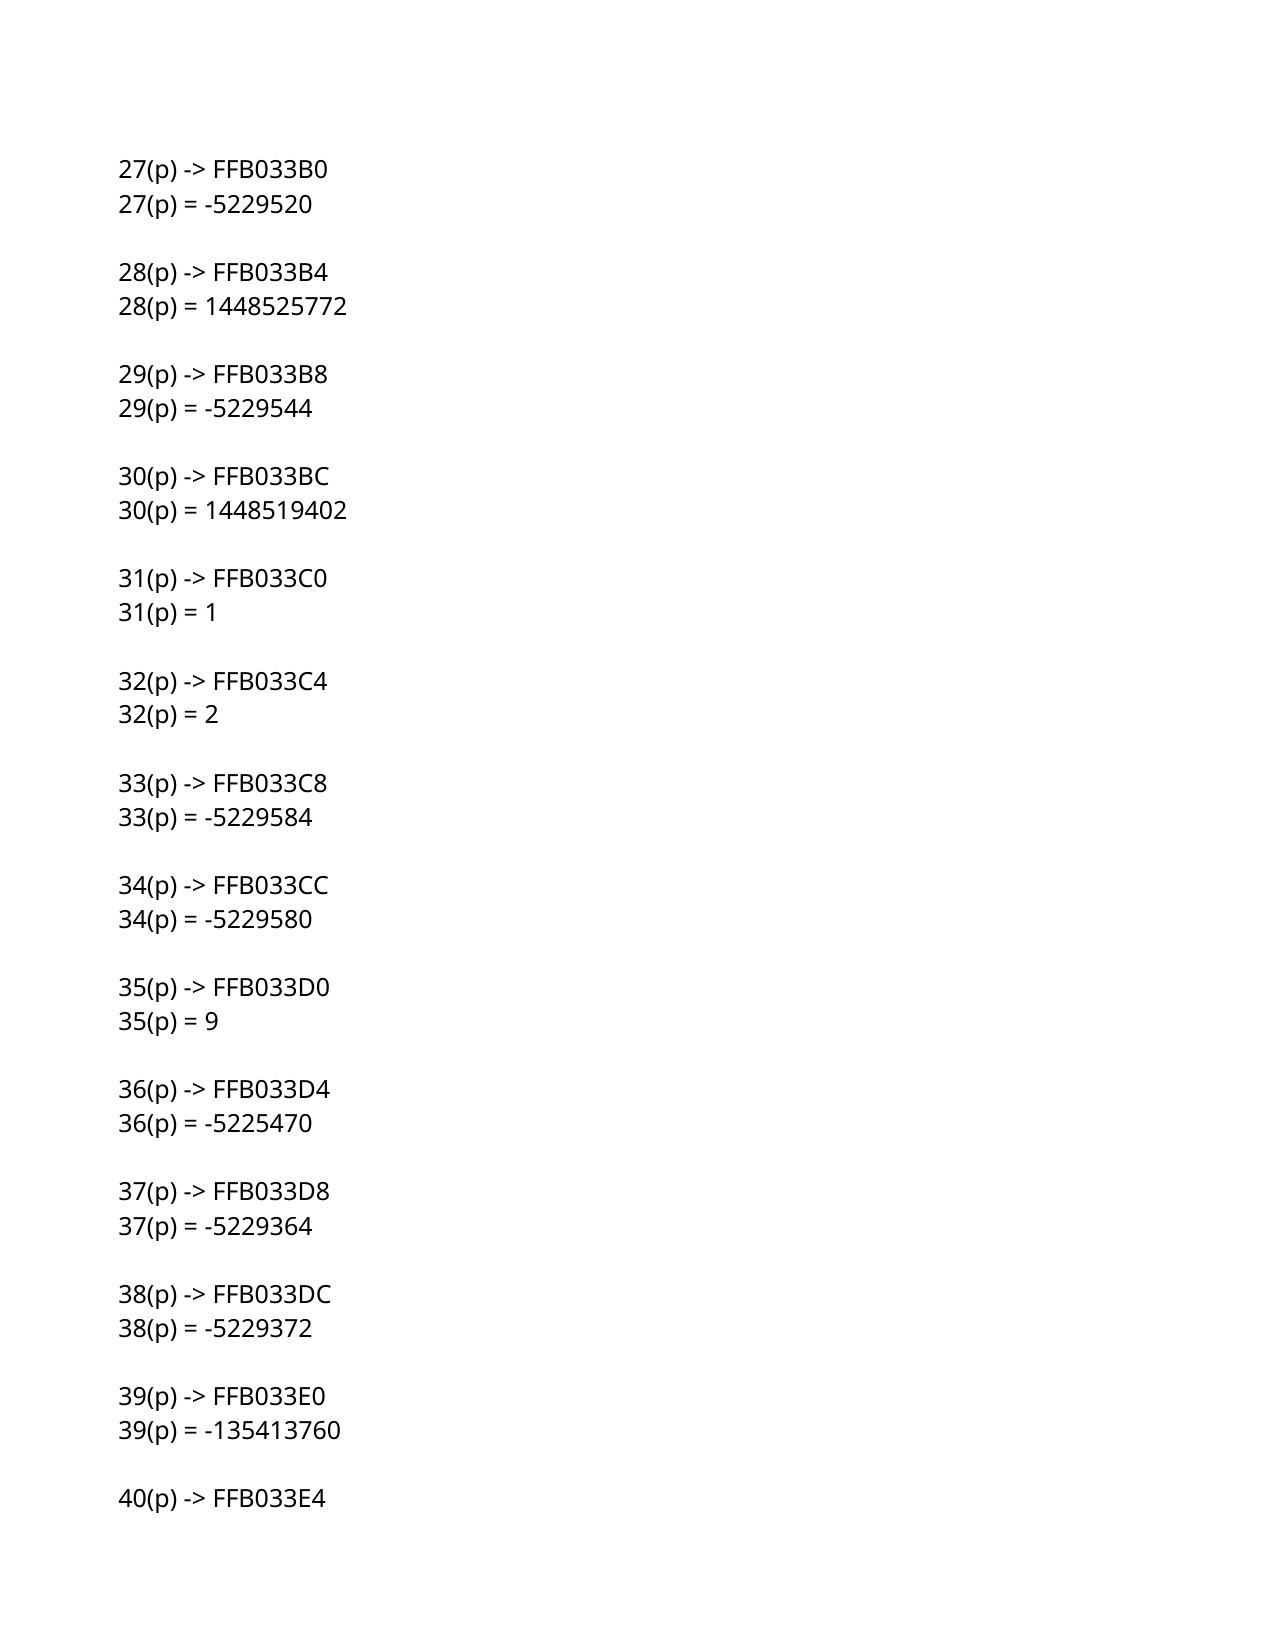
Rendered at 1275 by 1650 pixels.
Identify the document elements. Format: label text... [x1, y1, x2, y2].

text 35(p) = 9 [118, 1004, 1157, 1038]
text 36(p) -> FFB033D4 [118, 1072, 1157, 1106]
text 30(p) -> FFB033BC [118, 459, 1157, 493]
text 28(p) -> FFB033B4 [118, 254, 1157, 288]
text 31(p) = 1 [118, 595, 1157, 629]
text 34(p) -> FFB033CC [118, 867, 1157, 902]
text 32(p) = 2 [118, 697, 1157, 731]
text 40(p) -> FFB033E4 [118, 1481, 1157, 1515]
text 29(p) -> FFB033B8 [118, 357, 1157, 391]
text 38(p) -> FFB033DC [118, 1276, 1157, 1310]
text 28(p) = 1448525772 [118, 288, 1157, 322]
text 27(p) = -5229520 [118, 186, 1157, 220]
text 38(p) = -5229372 [118, 1310, 1157, 1344]
text 39(p) = -135413760 [118, 1412, 1157, 1447]
text 32(p) -> FFB033C4 [118, 663, 1157, 697]
text 29(p) = -5229544 [118, 391, 1157, 425]
text 27(p) -> FFB033B0 [118, 152, 1157, 186]
text 34(p) = -5229580 [118, 902, 1157, 936]
text 33(p) = -5229584 [118, 799, 1157, 833]
text 33(p) -> FFB033C8 [118, 765, 1157, 799]
text 39(p) -> FFB033E0 [118, 1378, 1157, 1412]
text 35(p) -> FFB033D0 [118, 970, 1157, 1004]
text 30(p) = 1448519402 [118, 493, 1157, 527]
text 37(p) -> FFB033D8 [118, 1174, 1157, 1208]
text 31(p) -> FFB033C0 [118, 561, 1157, 595]
text 37(p) = -5229364 [118, 1208, 1157, 1242]
text 36(p) = -5225470 [118, 1106, 1157, 1140]
